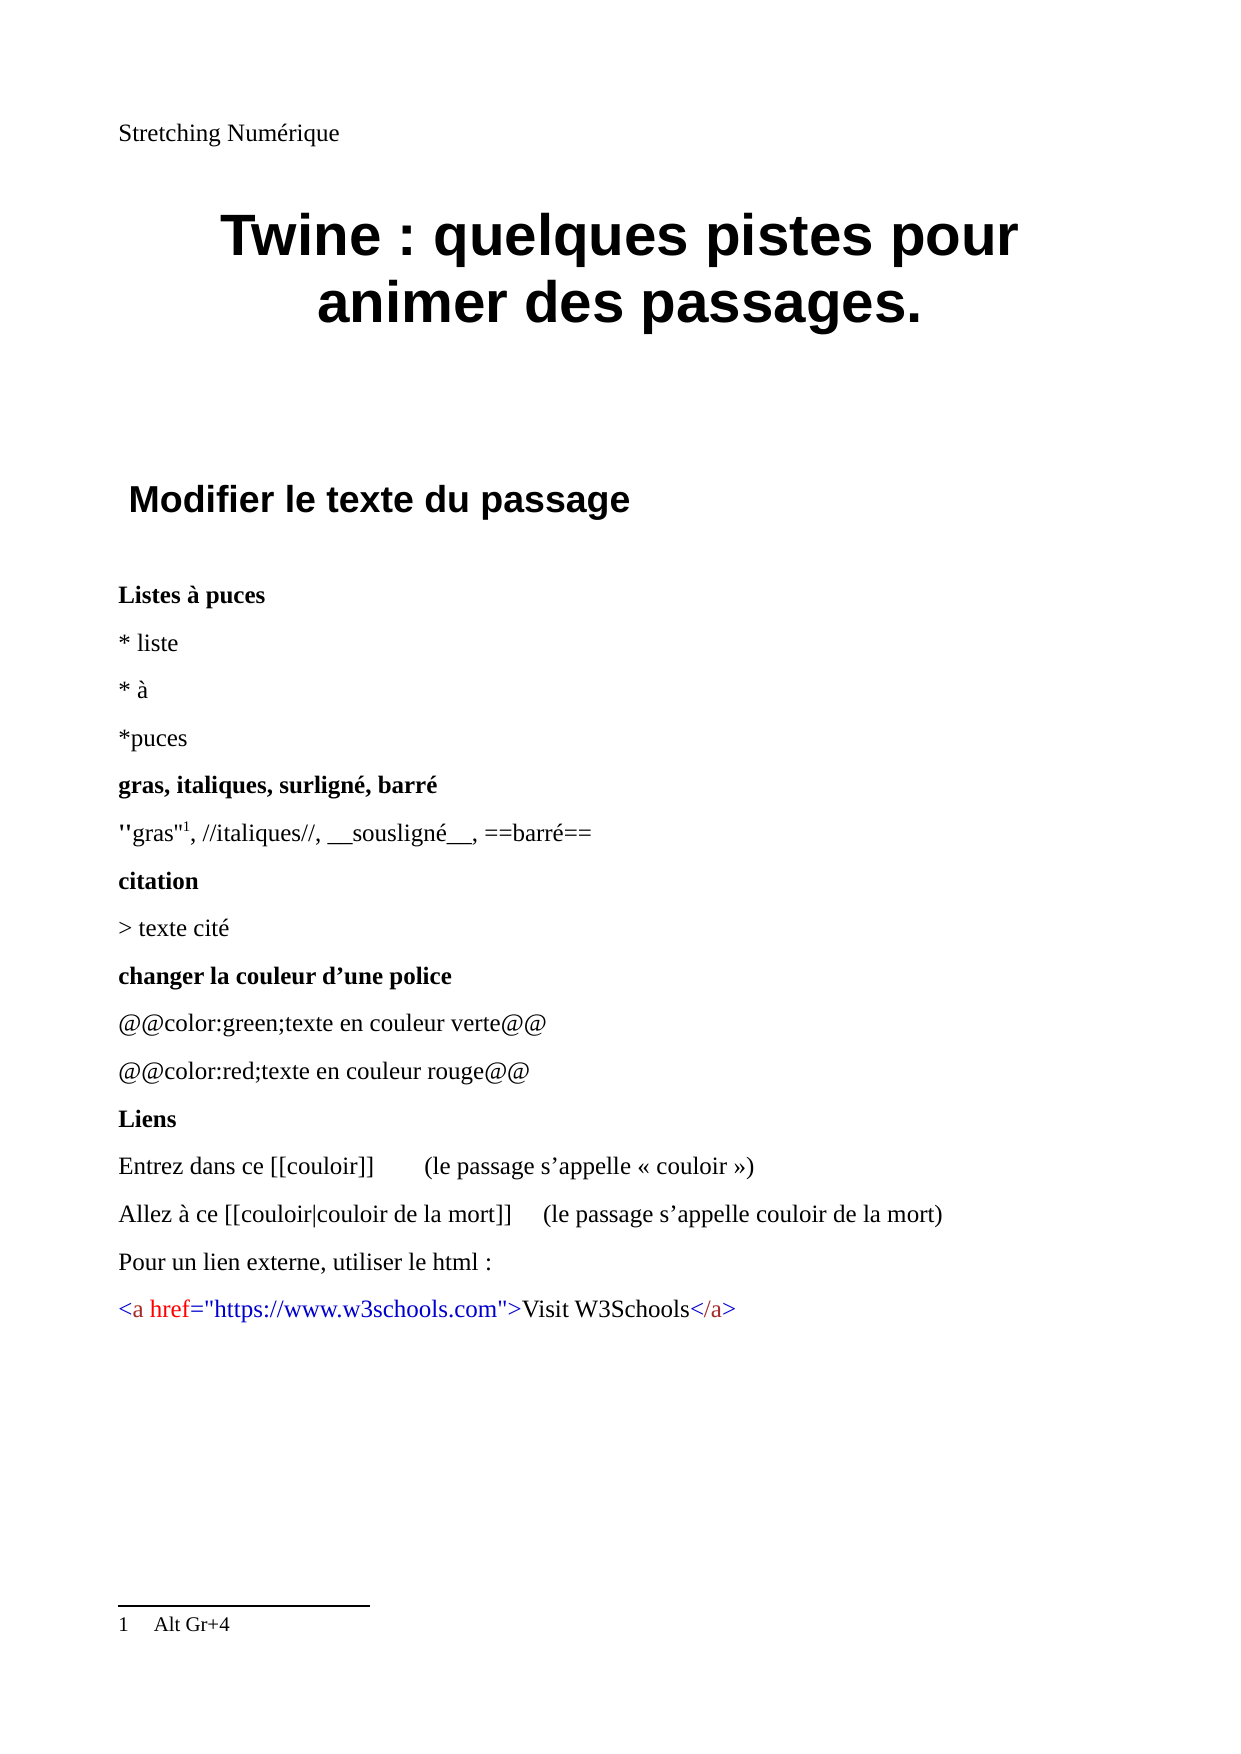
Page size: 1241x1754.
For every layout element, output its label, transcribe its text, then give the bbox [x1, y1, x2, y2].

text * à [118, 675, 1122, 704]
text @@color:green;texte en couleur verte@@ [118, 1008, 1122, 1037]
text Stretching Numérique [118, 118, 1122, 147]
text > texte cité [118, 913, 1122, 942]
text citation [118, 866, 1122, 894]
text ''gras'', //italiques//, __sousligné__, ==barré== [118, 818, 1122, 847]
text Alt Gr+4 [118, 1612, 1122, 1636]
subtitle Modifier le texte du passage [118, 477, 1122, 520]
title Twine : quelques pistes pour animer des passages. [118, 201, 1122, 335]
text @@color:red;texte en couleur rouge@@ [118, 1056, 1122, 1085]
text Entrez dans ce [[couloir]] (le passage s’appelle « couloir ») [118, 1151, 1122, 1180]
text *puces [118, 723, 1122, 752]
text Liens [118, 1104, 1122, 1132]
text gras, italiques, surligné, barré [118, 771, 1122, 799]
text <a href="https://www.w3schools.com">Visit W3Schools</a> [118, 1294, 1122, 1323]
text Listes à puces [118, 580, 1122, 609]
text changer la couleur d’une police [118, 961, 1122, 990]
text * liste [118, 628, 1122, 656]
text Pour un lien externe, utiliser le html : [118, 1247, 1122, 1275]
text Allez à ce [[couloir|couloir de la mort]] (le passage s’appelle couloir de la mort) [118, 1199, 1122, 1228]
